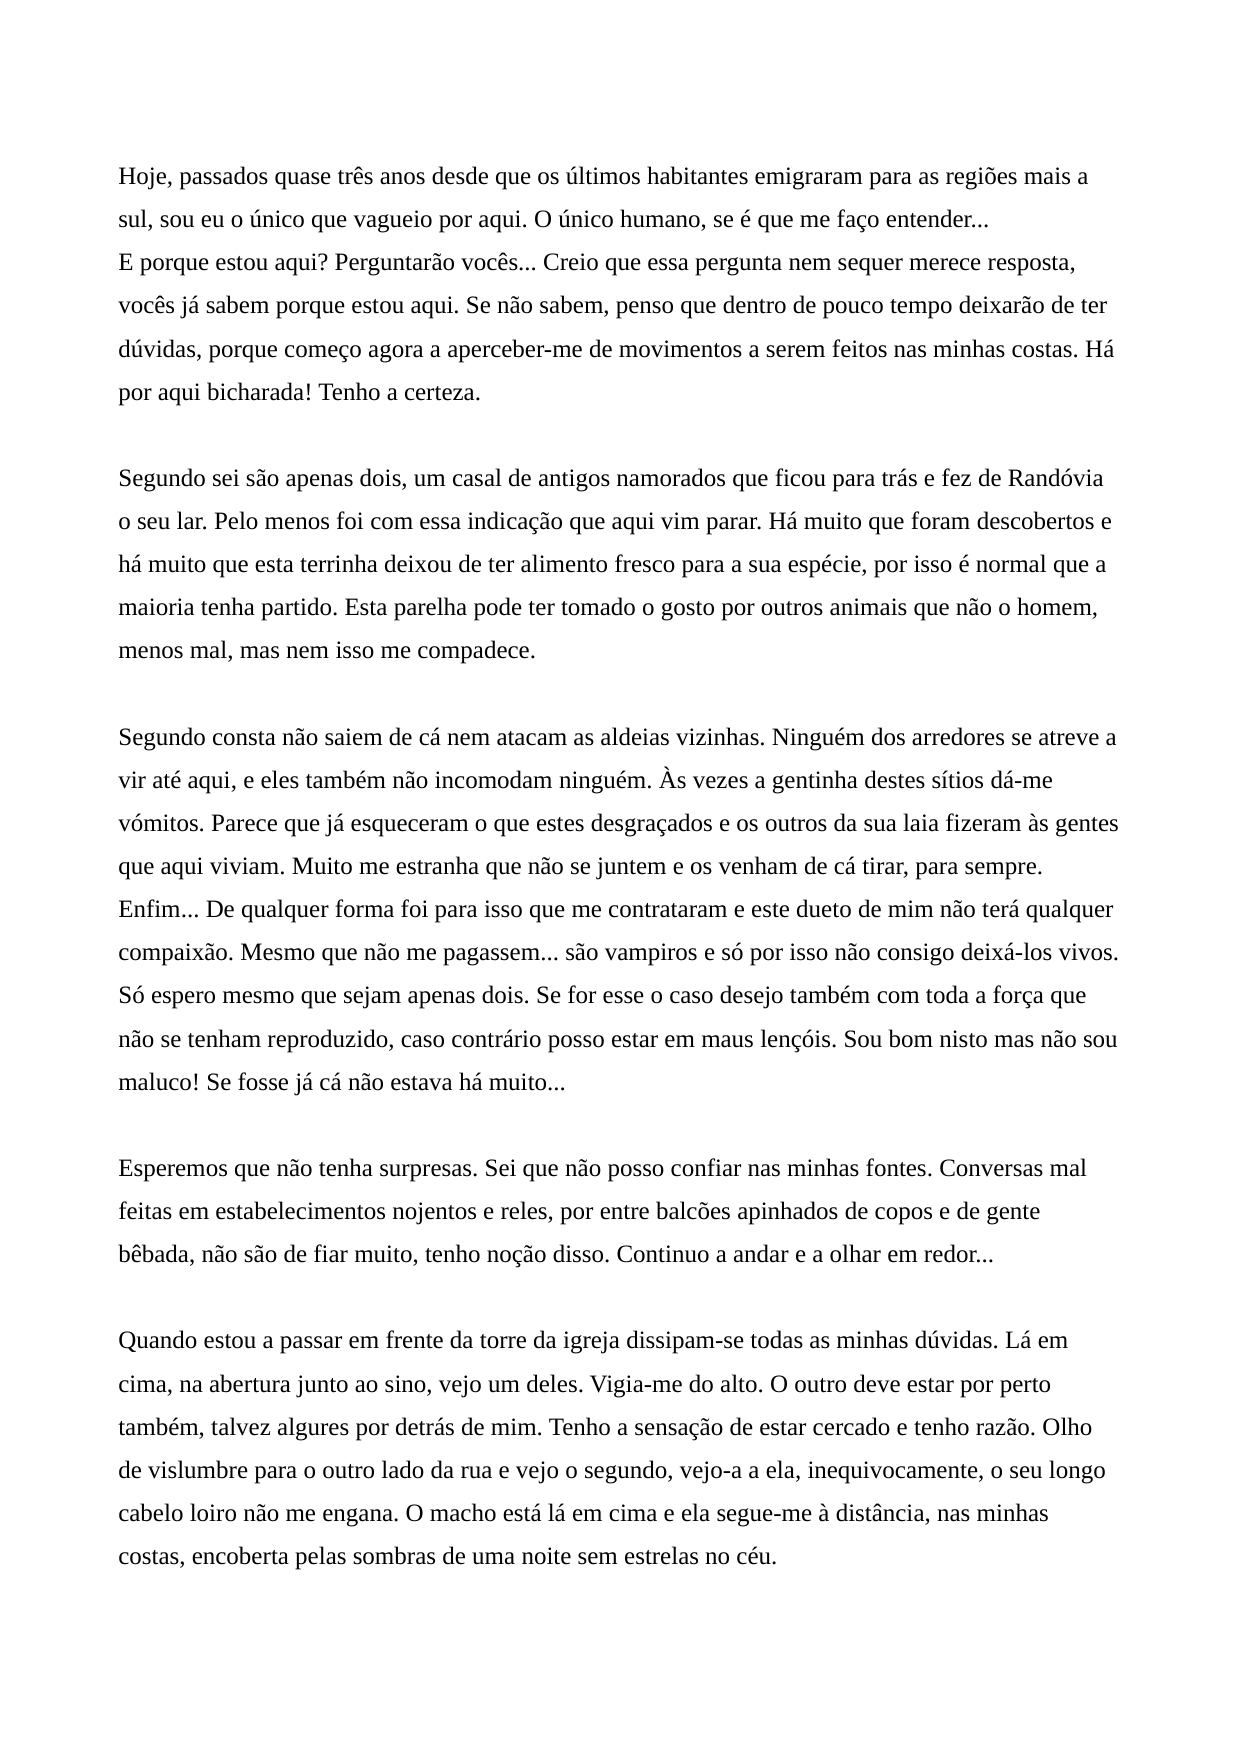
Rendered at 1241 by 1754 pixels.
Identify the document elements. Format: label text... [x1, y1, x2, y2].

text Segundo consta não saiem de cá nem atacam as aldeias vizinhas. Ninguém dos arredores se atreve a vir até aqui, e eles também não incomodam ninguém. Às vezes a gentinha destes sítios dá-me vómitos. Parece que já esqueceram o que estes desgraçados e os outros da sua laia fizeram às gentes que aqui viviam. Muito me estranha que não se juntem e os venham de cá tirar, para sempre. Enfim... De qualquer forma foi para isso que me contrataram e este dueto de mim não terá qualquer compaixão. Mesmo que não me pagassem... são vampiros e só por isso não consigo deixá-los vivos. Só espero mesmo que sejam apenas dois. Se for esse o caso desejo também com toda a força que não se tenham reproduzido, caso contrário posso estar em maus lençóis. Sou bom nisto mas não sou maluco! Se fosse já cá não estava há muito... [118, 722, 1122, 1096]
text Segundo sei são apenas dois, um casal de antigos namorados que ficou para trás e fez de Randóvia o seu lar. Pelo menos foi com essa indicação que aqui vim parar. Há muito que foram descobertos e há muito que esta terrinha deixou de ter alimento fresco para a sua espécie, por isso é normal que a maioria tenha partido. Esta parelha pode ter tomado o gosto por outros animais que não o homem, menos mal, mas nem isso me compadece. [118, 463, 1122, 664]
text Hoje, passados quase três anos desde que os últimos habitantes emigraram para as regiões mais a sul, sou eu o único que vagueio por aqui. O único humano, se é que me faço entender... [118, 161, 1122, 233]
text Quando estou a passar em frente da torre da igreja dissipam-se todas as minhas dúvidas. Lá em cima, na abertura junto ao sino, vejo um deles. Vigia-me do alto. O outro deve estar por perto também, talvez algures por detrás de mim. Tenho a sensação de estar cercado e tenho razão. Olho de vislumbre para o outro lado da rua e vejo o segundo, vejo-a a ela, inequivocamente, o seu longo cabelo loiro não me engana. O macho está lá em cima e ela segue-me à distância, nas minhas costas, encoberta pelas sombras de uma noite sem estrelas no céu. [118, 1326, 1122, 1570]
text Esperemos que não tenha surpresas. Sei que não posso confiar nas minhas fontes. Conversas mal feitas em estabelecimentos nojentos e reles, por entre balcões apinhados de copos e de gente bêbada, não são de fiar muito, tenho noção disso. Continuo a andar e a olhar em redor... [118, 1153, 1122, 1268]
text E porque estou aqui? Perguntarão vocês... Creio que essa pergunta nem sequer merece resposta, vocês já sabem porque estou aqui. Se não sabem, penso que dentro de pouco tempo deixarão de ter dúvidas, porque começo agora a aperceber-me de movimentos a serem feitos nas minhas costas. Há por aqui bicharada! Tenho a certeza. [118, 247, 1122, 406]
